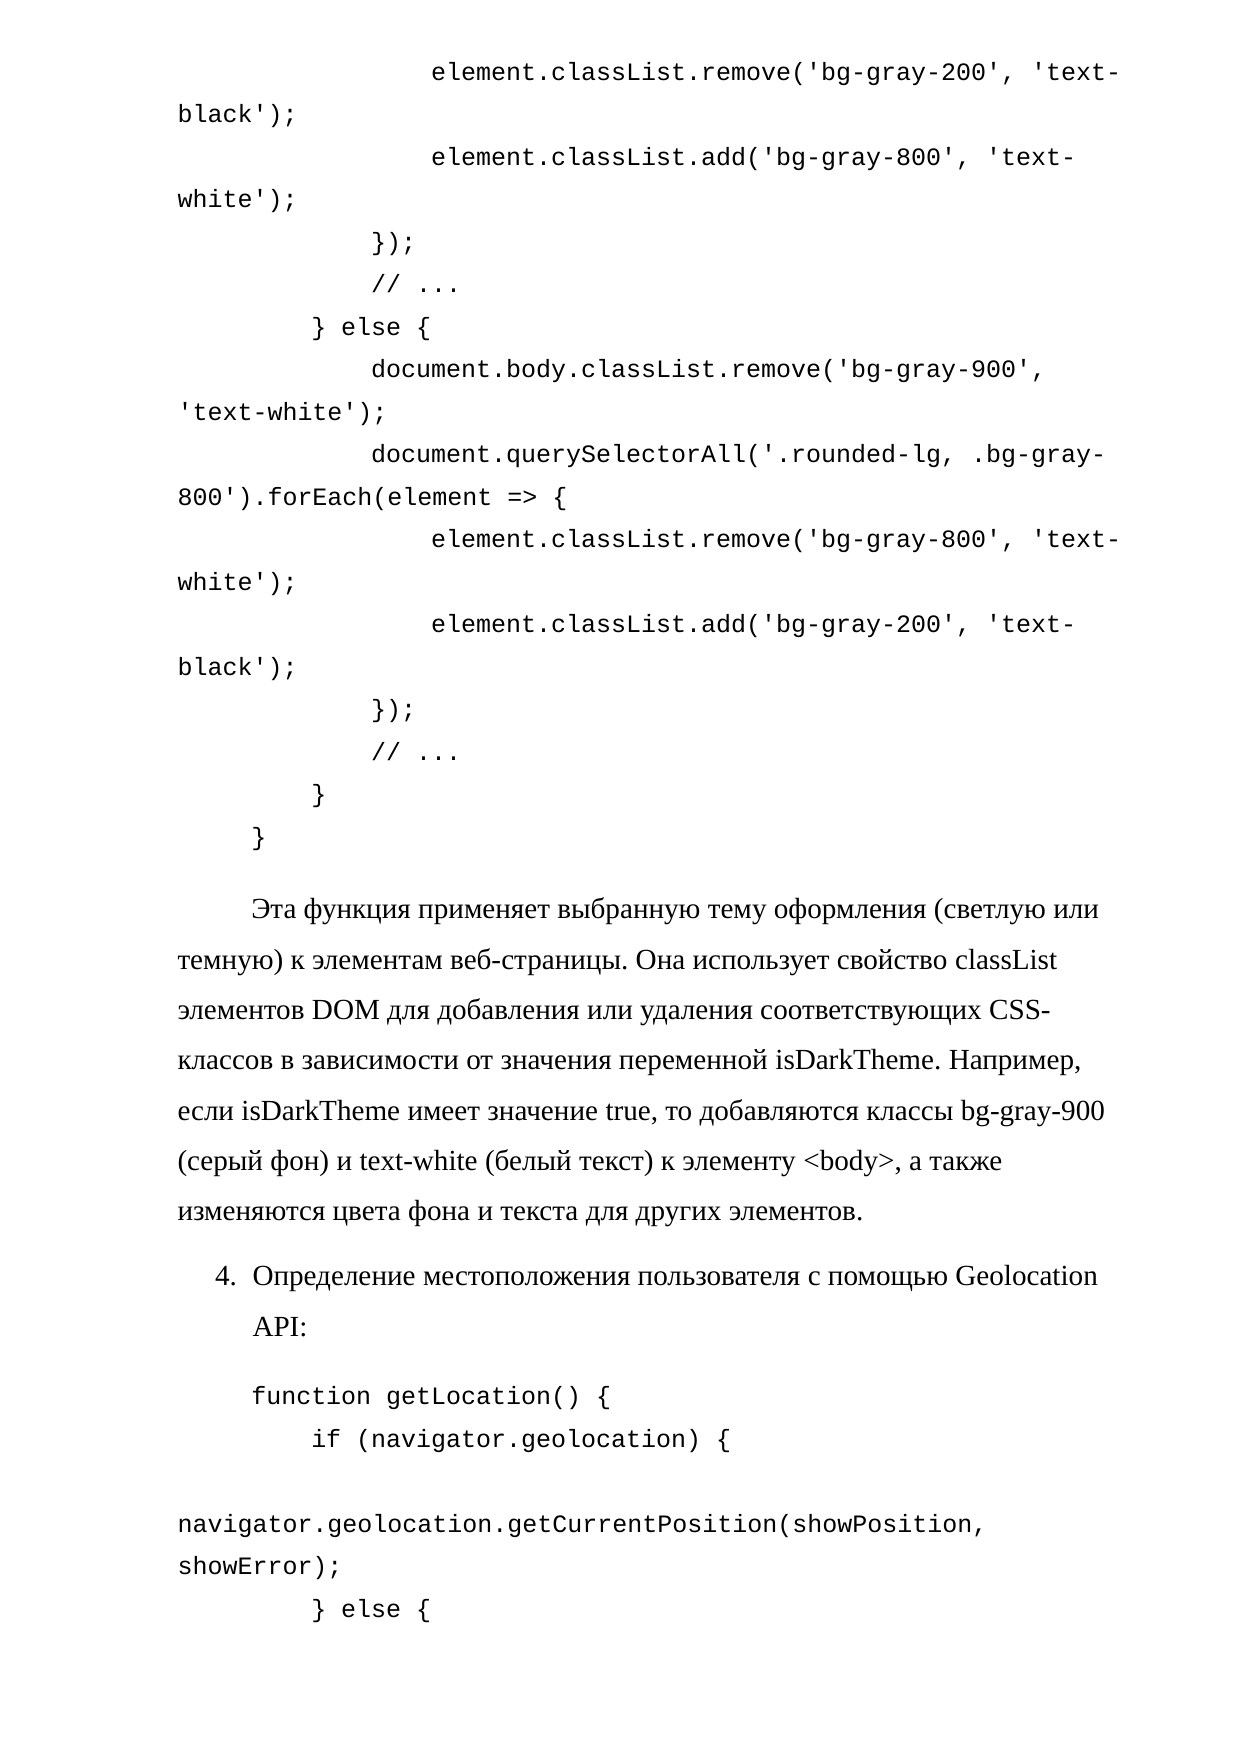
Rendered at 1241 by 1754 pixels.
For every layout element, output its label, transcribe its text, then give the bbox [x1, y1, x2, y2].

text element.classList.remove('bg-gray-800', 'text-white'); [177, 527, 1122, 597]
text } [177, 824, 1122, 852]
text }); [177, 697, 1122, 725]
text navigator.geolocation.getCurrentPosition(showPosition, showError); [177, 1469, 1122, 1582]
text element.classList.add('bg-gray-200', 'text-black'); [177, 612, 1122, 682]
text // ... [177, 272, 1122, 300]
text } [177, 782, 1122, 810]
text } else { [177, 1596, 1122, 1625]
list Определение местоположения пользователя с помощью Geolocation API: [215, 1258, 1122, 1342]
text element.classList.add('bg-gray-800', 'text-white'); [177, 144, 1122, 215]
text document.body.classList.remove('bg-gray-900', 'text-white'); [177, 357, 1122, 427]
text } else { [177, 314, 1122, 342]
text // ... [177, 739, 1122, 767]
text }); [177, 229, 1122, 257]
text document.querySelectorAll('.rounded-lg, .bg-gray-800').forEach(element => { [177, 442, 1122, 512]
text function getLocation() { [177, 1384, 1122, 1412]
text Эта функция применяет выбранную тему оформления (светлую или темную) к элементам веб-страницы. Она использует свойство classList элементов DOM для добавления или удаления соответствующих CSS-классов в зависимости от значения переменной isDarkTheme. Например, если isDarkTheme имеет значение true, то добавляются классы bg-gray-900 (серый фон) и text-white (белый текст) к элементу <body>, а также изменяются цвета фона и текста для других элементов. [177, 892, 1122, 1227]
text if (navigator.geolocation) { [177, 1426, 1122, 1455]
text element.classList.remove('bg-gray-200', 'text-black'); [177, 59, 1122, 130]
